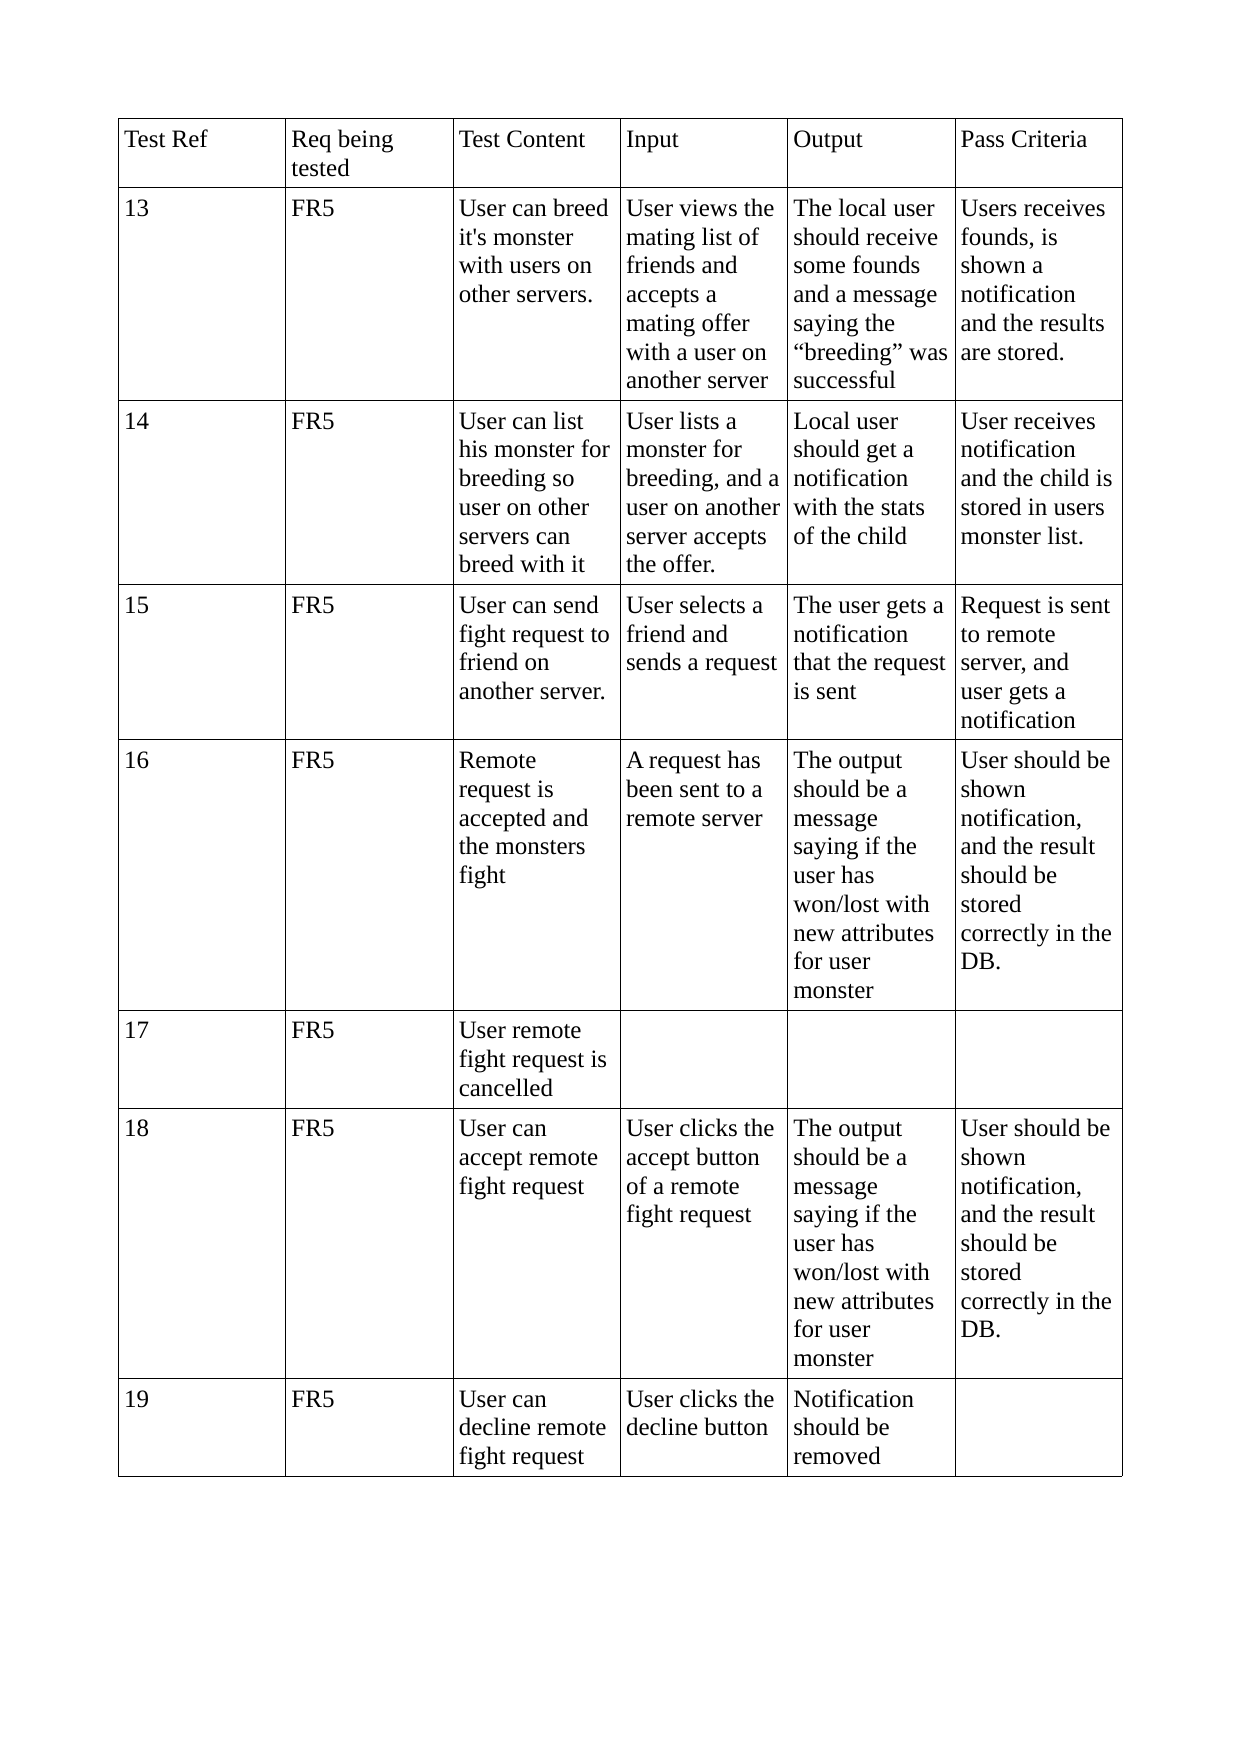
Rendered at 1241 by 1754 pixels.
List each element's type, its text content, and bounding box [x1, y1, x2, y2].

table_cell User can breed it's monster with users on other servers. [454, 188, 620, 400]
table_cell A request has been sent to a remote server [621, 740, 787, 1010]
table_cell User clicks the decline button [621, 1379, 787, 1476]
table_cell FR5 [286, 1109, 453, 1378]
table_cell User should be shown notification, and the result should be stored correctly in the DB. [956, 1109, 1122, 1378]
table_cell User clicks the accept button of a remote fight request [621, 1109, 787, 1378]
table_cell The output should be a message saying if the user has won/lost with new attributes for user monster [788, 1109, 955, 1378]
table_cell User can decline remote fight request [454, 1379, 620, 1476]
table_cell User can list his monster for breeding so user on other servers can breed with it [454, 401, 620, 584]
table_cell 18 [119, 1109, 285, 1378]
table_header Input [621, 119, 787, 187]
table_cell Remote request is accepted and the monsters fight [454, 740, 620, 1010]
table_cell The output should be a message saying if the user has won/lost with new attributes for user monster [788, 740, 955, 1010]
table_header Output [788, 119, 955, 187]
table_cell 19 [119, 1379, 285, 1476]
table_cell User can accept remote fight request [454, 1109, 620, 1378]
table_cell [788, 1011, 955, 1107]
table_cell [956, 1011, 1122, 1107]
table_cell User receives notification and the child is stored in users monster list. [956, 401, 1122, 584]
table_header Req being tested [286, 119, 453, 187]
table_cell User remote fight request is cancelled [454, 1011, 620, 1107]
table_cell The local user should receive some founds and a message saying the “breeding” was successful [788, 188, 955, 400]
table_cell Request is sent to remote server, and user gets a notification [956, 585, 1122, 739]
table_cell [621, 1011, 787, 1107]
table_cell Local user should get a notification with the stats of the child [788, 401, 955, 584]
table_cell FR5 [286, 1011, 453, 1107]
table_cell FR5 [286, 740, 453, 1010]
table_header Pass Criteria [956, 119, 1122, 187]
table_cell Notification should be removed [788, 1379, 955, 1476]
table_header Test Content [454, 119, 620, 187]
table_cell User can send fight request to friend on another server. [454, 585, 620, 739]
table_cell FR5 [286, 585, 453, 739]
table_cell 14 [119, 401, 285, 584]
table_cell User should be shown notification, and the result should be stored correctly in the DB. [956, 740, 1122, 1010]
table_cell User lists a monster for breeding, and a user on another server accepts the offer. [621, 401, 787, 584]
table_cell [956, 1379, 1122, 1476]
table_cell 17 [119, 1011, 285, 1107]
table_cell The user gets a notification that the request is sent [788, 585, 955, 739]
table_cell FR5 [286, 1379, 453, 1476]
table_cell FR5 [286, 401, 453, 584]
table_cell 13 [119, 188, 285, 400]
table_cell 16 [119, 740, 285, 1010]
table_header Test Ref [119, 119, 285, 187]
table_cell 15 [119, 585, 285, 739]
table_cell User views the mating list of friends and accepts a mating offer with a user on another server [621, 188, 787, 400]
table_cell Users receives founds, is shown a notification and the results are stored. [956, 188, 1122, 400]
table_cell FR5 [286, 188, 453, 400]
table_cell User selects a friend and sends a request [621, 585, 787, 739]
